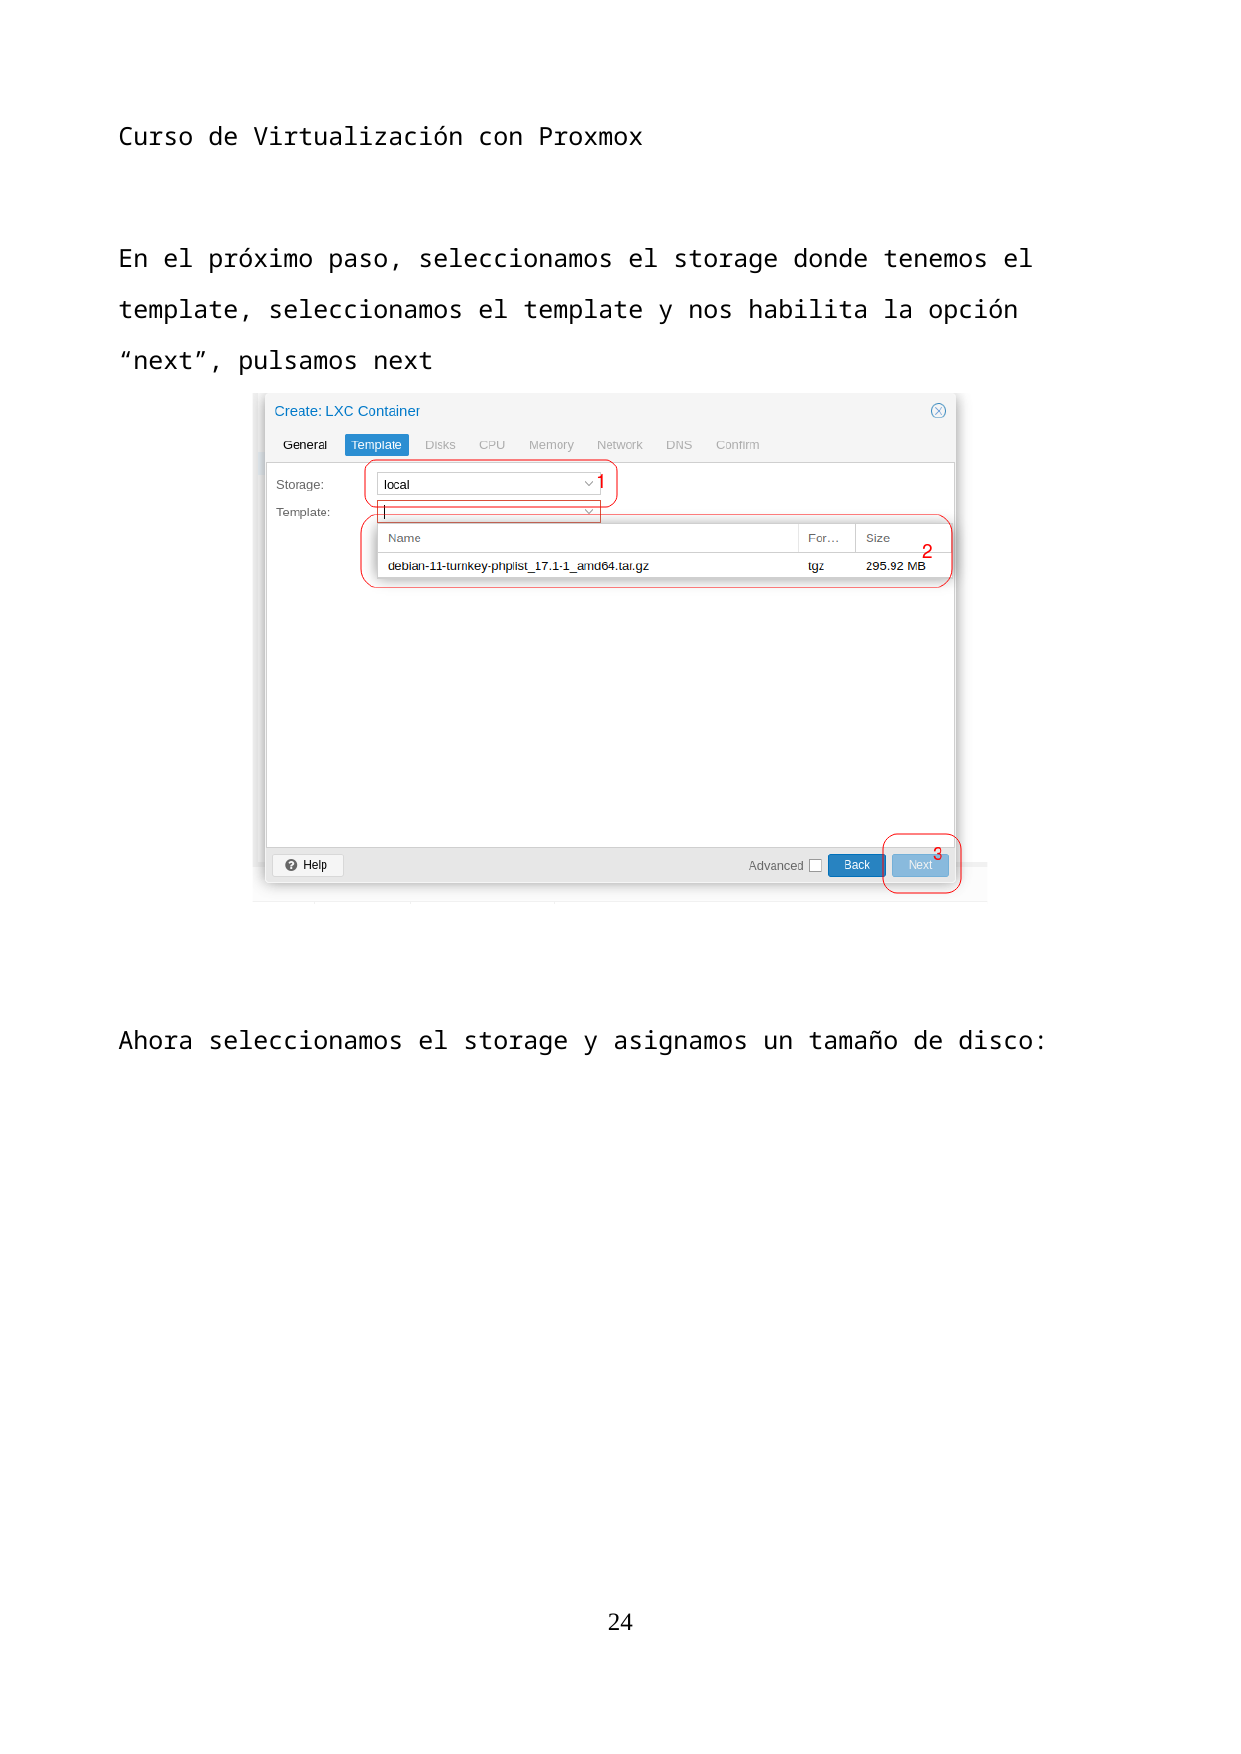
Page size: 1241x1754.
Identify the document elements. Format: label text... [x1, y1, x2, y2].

text En el próximo paso, seleccionamos el storage donde tenemos el template, seleccionamos el template y nos habilita la opción “next”, pulsamos next [118, 241, 1122, 377]
text Ahora seleccionamos el storage y asignamos un tamaño de disco: [118, 1023, 1122, 1057]
picture [252, 393, 988, 904]
